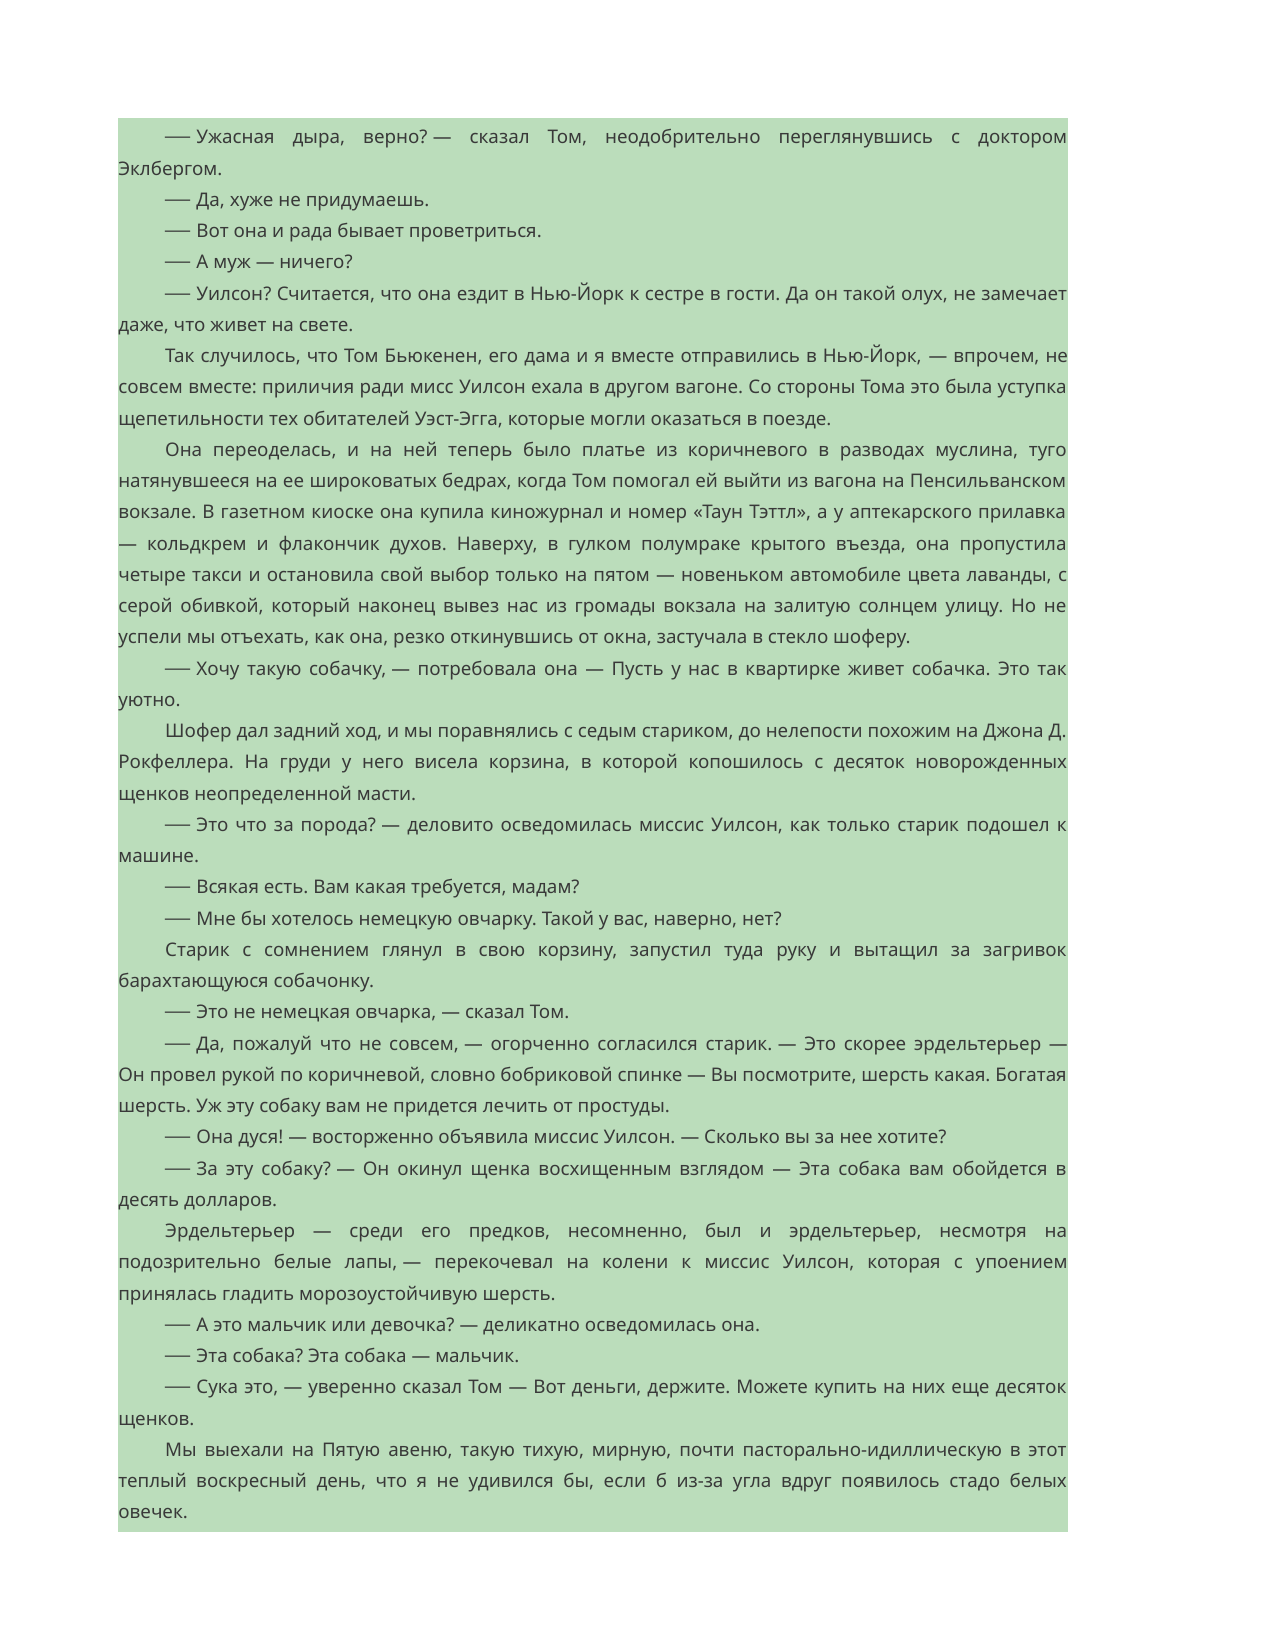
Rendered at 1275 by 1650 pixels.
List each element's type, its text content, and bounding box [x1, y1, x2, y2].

text Мы выехали на Пятую авеню, такую тихую, мирную, почти пасторально-идиллическую в этот теплый воскресный день, что я не удивился бы, если б из-за угла вдруг появилось стадо белых овечек. [118, 1431, 1068, 1524]
text Она переоделась, и на ней теперь было платье из коричневого в разводах муслина, туго натянувшееся на ее широковатых бедрах, когда Том помогал ей выйти из вагона на Пенсильванском вокзале. В газетном киоске она купила киножурнал и номер «Таун Тэттл», а у аптекарского прилавка — кольдкрем и флакончик духов. Наверху, в гулком полумраке крытого въезда, она пропустила четыре такси и остановила свой выбор только на пятом — новеньком автомобиле цвета лаванды, с серой обивкой, который наконец вывез нас из громады вокзала на залитую солнцем улицу. Но не успели мы отъехать, как она, резко откинувшись от окна, застучала в стекло шоферу. [118, 431, 1068, 649]
text — Мне бы хотелось немецкую овчарку. Такой у вас, наверно, нет? [118, 899, 1068, 931]
text — А это мальчик или девочка? — деликатно осведомилась она. [118, 1306, 1068, 1337]
text — Эта собака? Эта собака — мальчик. [118, 1337, 1068, 1368]
text — Хочу такую собачку, — потребовала она — Пусть у нас в квартирке живет собачка. Это так уютно. [118, 649, 1068, 712]
text — Ужасная дыра, верно? — сказал Том, неодобрительно переглянувшись с доктором Эклбергом. [118, 118, 1068, 181]
text — За эту собаку? — Он окинул щенка восхищенным взглядом — Эта собака вам обойдется в десять долларов. [118, 1149, 1068, 1212]
text — Да, пожалуй что не совсем, — огорченно согласился старик. — Это скорее эрдельтерьер — Он провел рукой по коричневой, словно бобриковой спинке — Вы посмотрите, шерсть какая. Богатая шерсть. Уж эту собаку вам не придется лечить от простуды. [118, 1024, 1068, 1118]
text Эрдельтерьер — среди его предков, несомненно, был и эрдельтерьер, несмотря на подозрительно белые лапы, — перекочевал на колени к миссис Уилсон, которая с упоением принялась гладить морозоустойчивую шерсть. [118, 1212, 1068, 1306]
text — Она дуся! — восторженно объявила миссис Уилсон. — Сколько вы за нее хотите? [118, 1118, 1068, 1149]
text — Вот она и рада бывает проветриться. [118, 212, 1068, 243]
text — Это что за порода? — деловито осведомилась миссис Уилсон, как только старик подошел к машине. [118, 806, 1068, 868]
text Шофер дал задний ход, и мы поравнялись с седым стариком, до нелепости похожим на Джона Д. Рокфеллера. На груди у него висела корзина, в которой копошилось с десяток новорожденных щенков неопределенной масти. [118, 712, 1068, 806]
text — А муж — ничего? [118, 243, 1068, 274]
text — Всякая есть. Вам какая требуется, мадам? [118, 868, 1068, 899]
text — Да, хуже не придумаешь. [118, 181, 1068, 212]
text — Сука это, — уверенно сказал Том — Вот деньги, держите. Можете купить на них еще десяток щенков. [118, 1368, 1068, 1431]
text — Это не немецкая овчарка, — сказал Том. [118, 993, 1068, 1024]
text Так случилось, что Том Бьюкенен, его дама и я вместе отправились в Нью-Йорк, — впрочем, не совсем вместе: приличия ради мисс Уилсон ехала в другом вагоне. Со стороны Тома это была уступка щепетильности тех обитателей Уэст-Эгга, которые могли оказаться в поезде. [118, 337, 1068, 431]
text — Уилсон? Считается, что она ездит в Нью-Йорк к сестре в гости. Да он такой олух, не замечает даже, что живет на свете. [118, 274, 1068, 337]
text Старик с сомнением глянул в свою корзину, запустил туда руку и вытащил за загривок барахтающуюся собачонку. [118, 931, 1068, 993]
